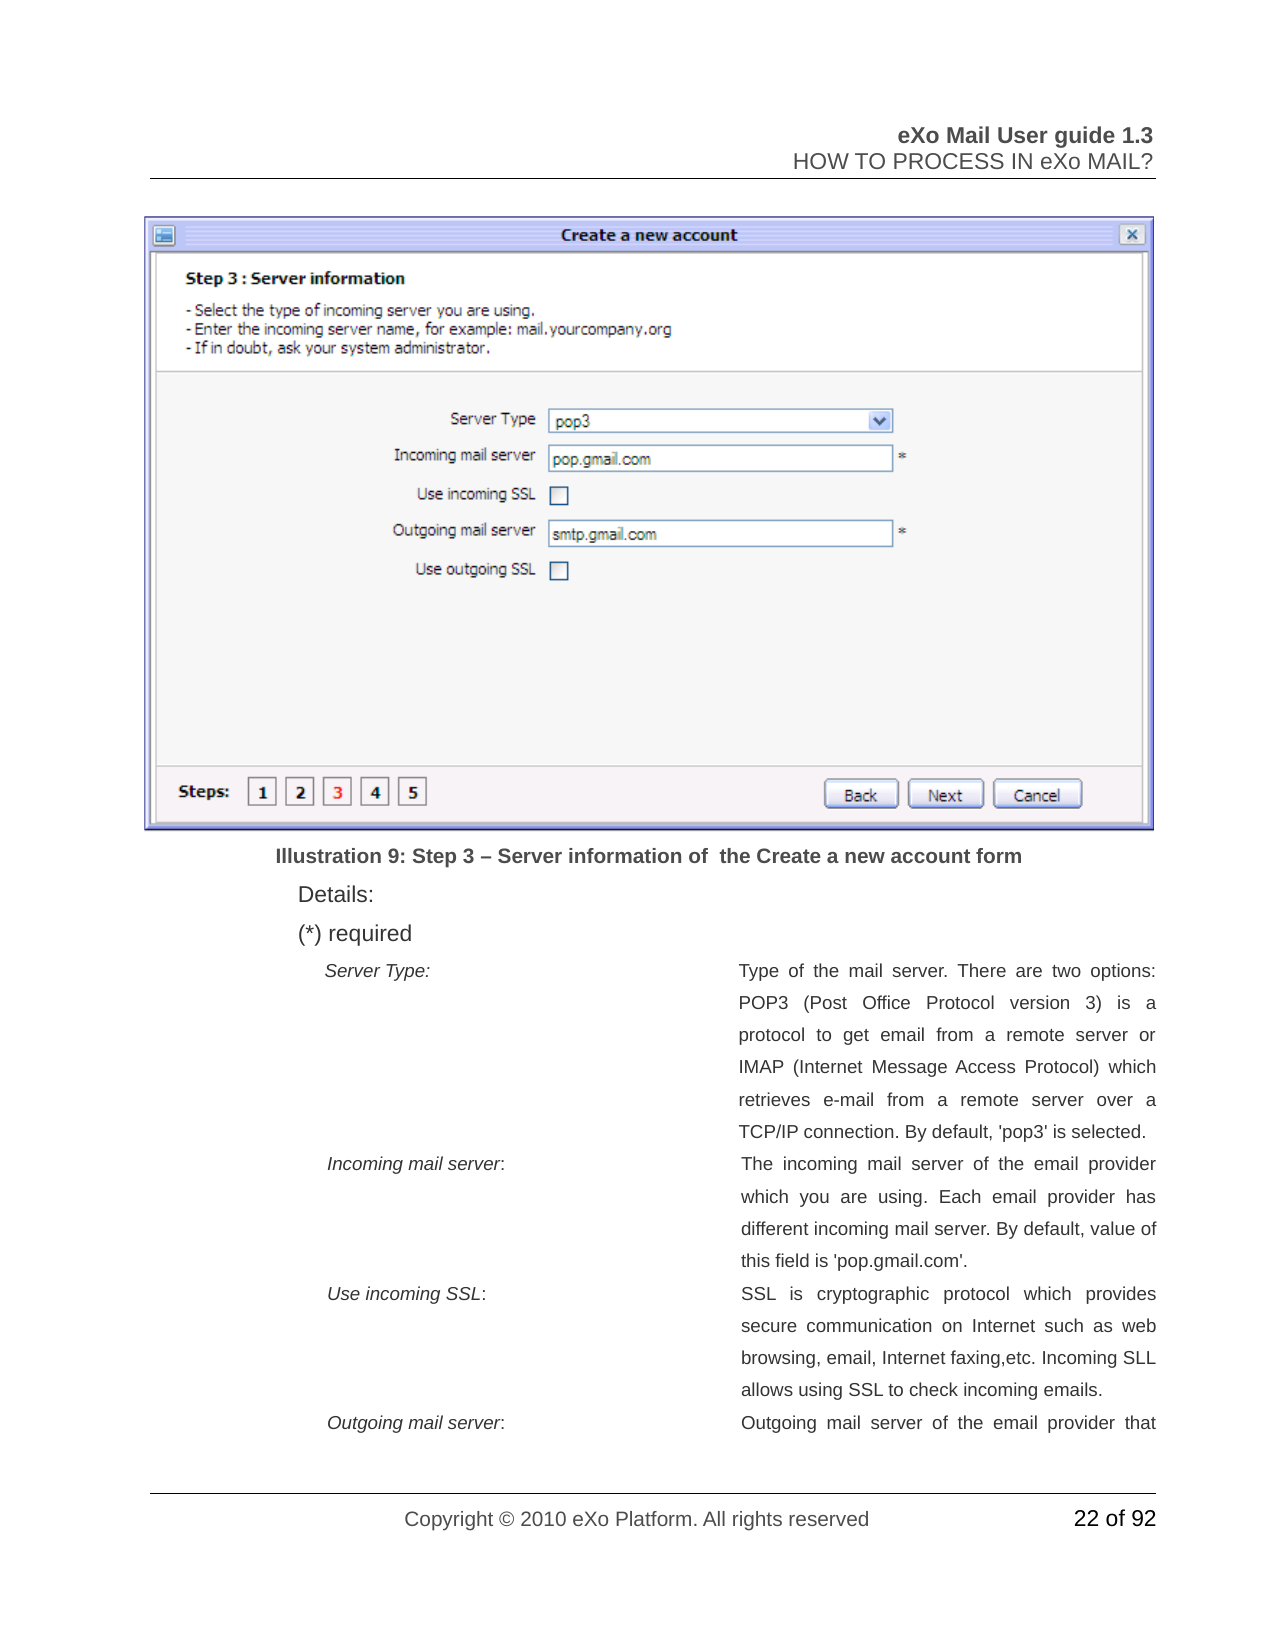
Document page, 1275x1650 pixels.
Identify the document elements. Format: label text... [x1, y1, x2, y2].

text Incoming mail server: The incoming mail server of the email provider which you are using. Each email provider has different incoming mail server. By default, value of this field is 'pop.gmail.com'. [327, 1153, 1156, 1272]
text Server Type: Type of the mail server. There are two options: POP3 (Post Office Protocol version 3) is a protocol to get email from a remote server or IMAP (Internet Message Access Protocol) which retrieves e-mail from a remote server over a TCP/IP connection. By default, 'pop3' is selected. [324, 959, 1156, 1142]
text Details: [144, 207, 1156, 907]
text Outgoing mail server: Outgoing mail server of the email provider that [327, 1412, 1156, 1433]
text (*) required [298, 920, 1156, 946]
text Use incoming SSL: SSL is cryptographic protocol which provides secure communication on Internet such as web browsing, email, Internet faxing,etc. Incoming SLL allows using SSL to check incoming emails. [327, 1282, 1156, 1401]
text Illustration 9: Step 3 – Server information of the Create a new account form [144, 832, 1154, 867]
picture [144, 215, 1154, 832]
